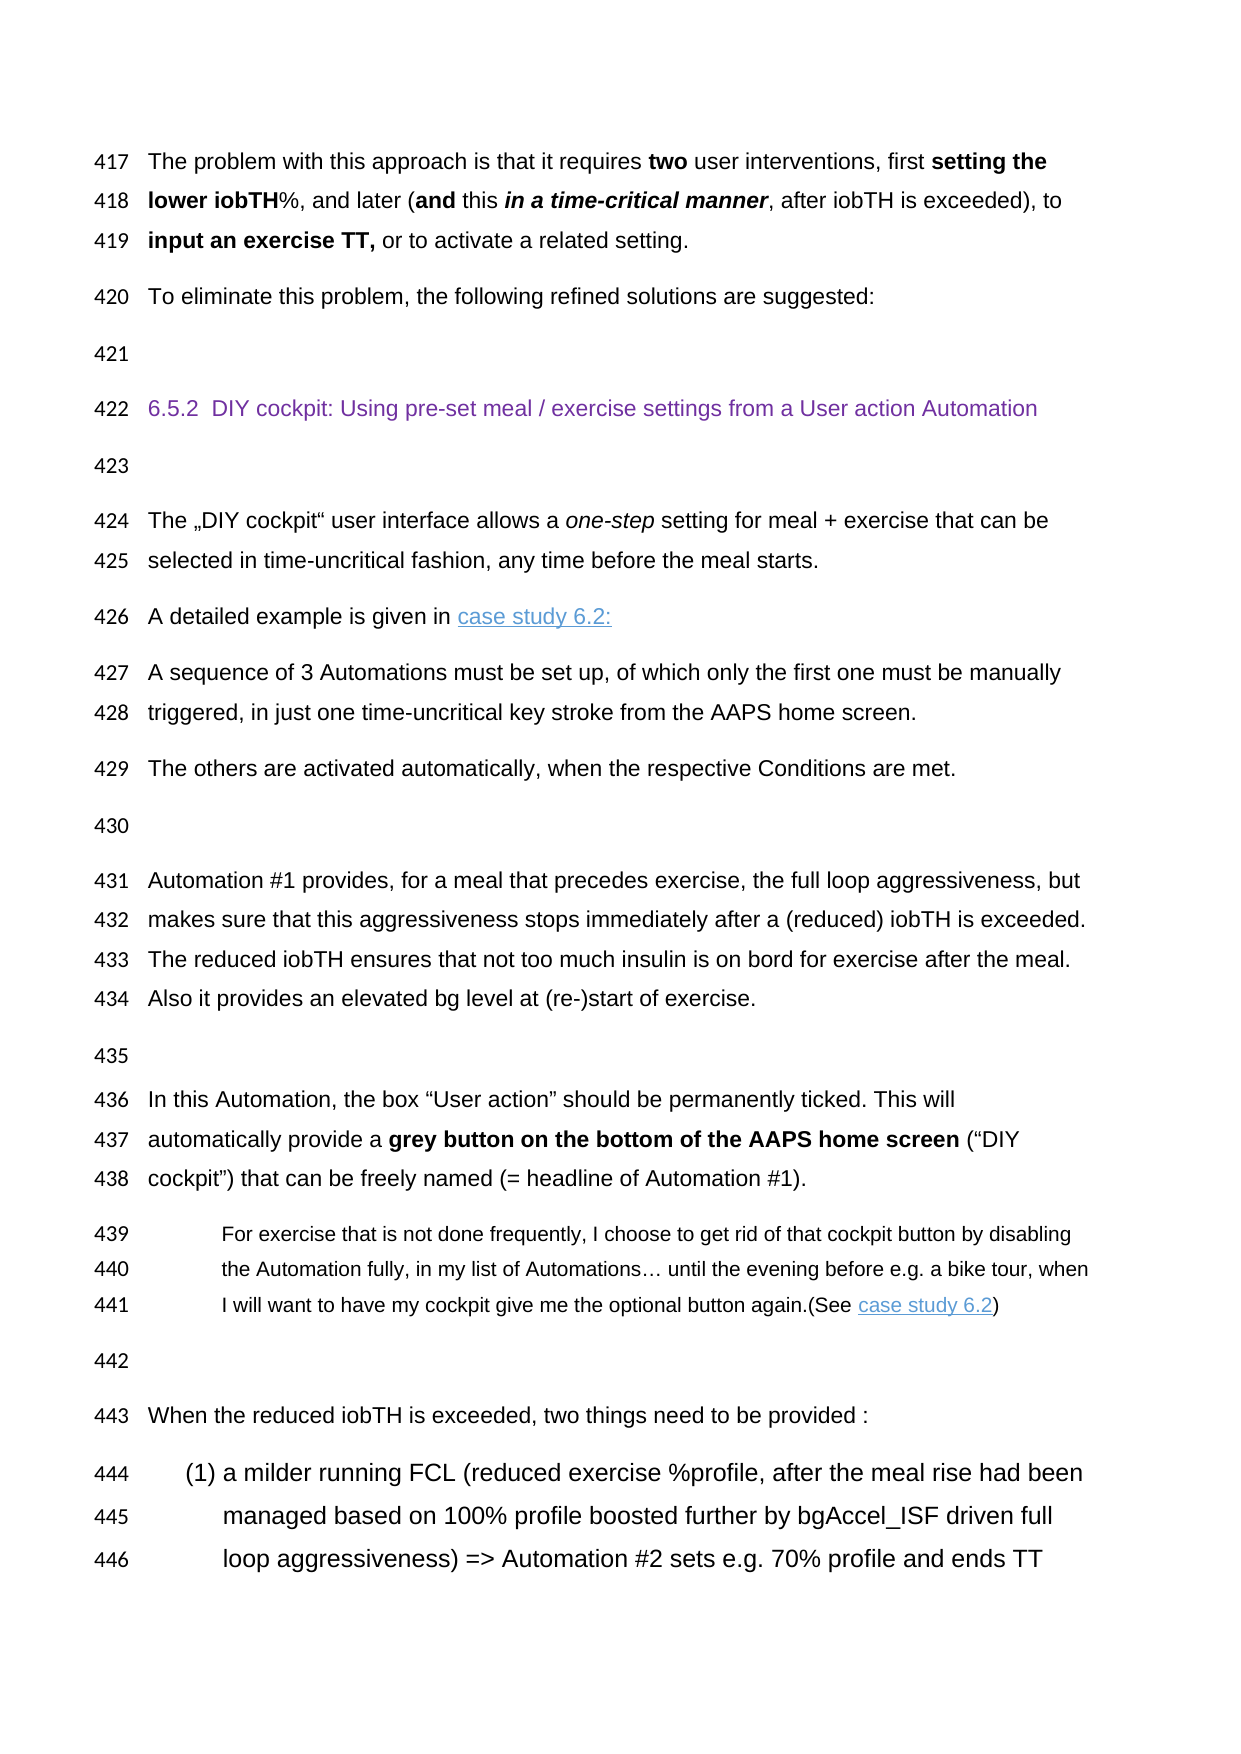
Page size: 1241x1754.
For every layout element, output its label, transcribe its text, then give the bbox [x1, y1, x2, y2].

text The others are activated automatically, when the respective Conditions are met. [148, 755, 1093, 781]
text In this Automation, the box “User action” should be permanently ticked. This will automatically provide a grey button on the bottom of the AAPS home screen (“DIY cockpit”) that can be freely named (= headline of Automation #1). [148, 1086, 1093, 1192]
text When the reduced iobTH is exceeded, two things need to be provided : [148, 1402, 1093, 1428]
text The problem with this approach is that it requires two user interventions, first setting the lower iobTH%, and later (and this in a time-critical manner, after iobTH is exceeded), to input an exercise TT, or to activate a related setting. [148, 148, 1093, 253]
text A detailed example is given in case study 6.2: [148, 603, 1093, 629]
text The „DIY cockpit“ user interface allows a one-step setting for meal + exercise that can be selected in time-uncritical fashion, any time before the meal starts. [148, 507, 1093, 573]
text A sequence of 3 Automations must be set up, of which only the first one must be manually triggered, in just one time-uncritical key stroke from the AAPS home screen. [148, 659, 1093, 725]
text 6.5.2 DIY cockpit: Using pre-set meal / exercise settings from a User action Automation [148, 395, 1093, 421]
text To eliminate this problem, the following refined solutions are suggested: [148, 283, 1093, 309]
text Automation #1 provides, for a meal that precedes exercise, the full loop aggressiveness, but makes sure that this aggressiveness stops immediately after a (reduced) iobTH is exceeded. The reduced iobTH ensures that not too much insulin is on bord for exercise after the meal. Also it provides an elevated bg level at (re-)start of exercise. [148, 867, 1093, 1012]
list a milder running FCL (reduced exercise %profile, after the meal rise had been managed based on 100% profile boosted further by bgAccel_ISF driven full loop aggressiveness) => Automation #2 sets e.g. 70% profile and ends TT [185, 1458, 1093, 1573]
text For exercise that is not done frequently, I choose to get rid of that cockpit button by disabling the Automation fully, in my list of Automations… until the evening before e.g. a bike tour, when I will want to have my cockpit give me the optional button again.(See case study 6.2) [221, 1221, 1093, 1317]
